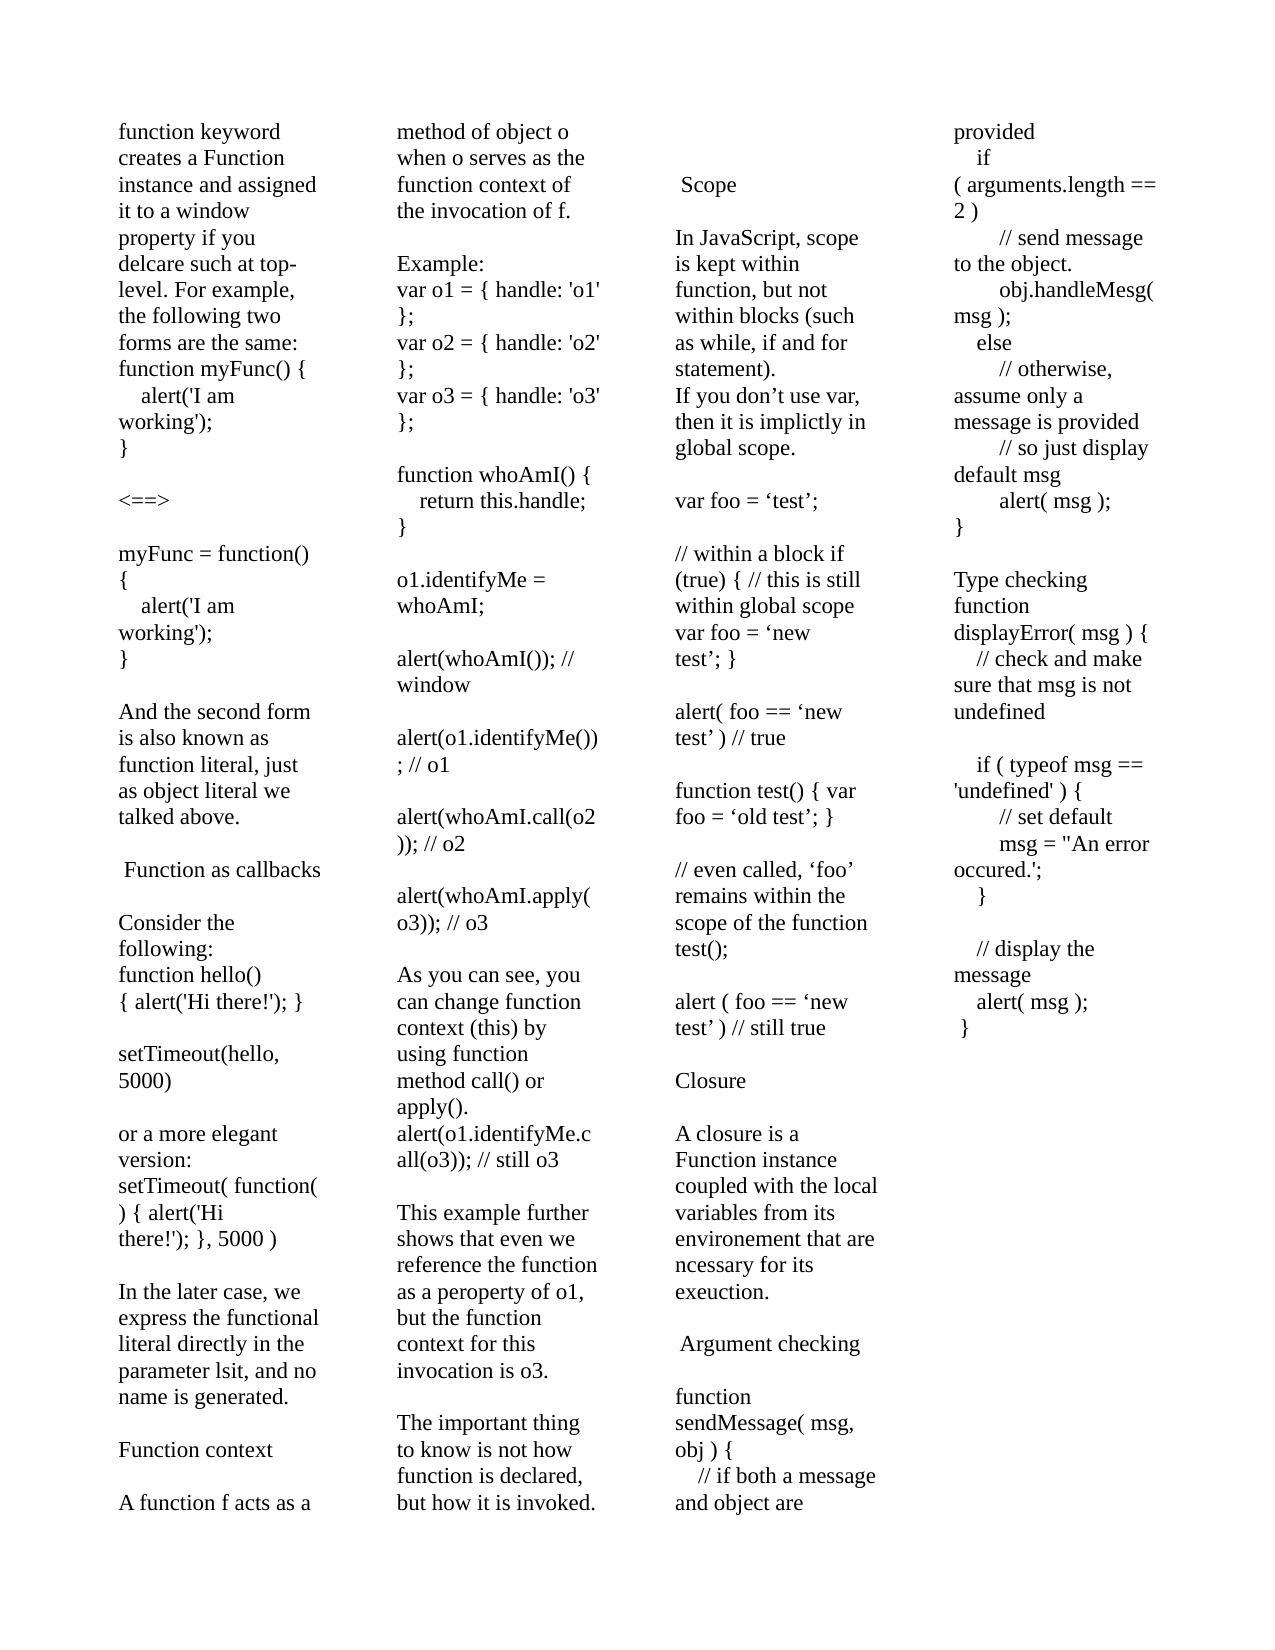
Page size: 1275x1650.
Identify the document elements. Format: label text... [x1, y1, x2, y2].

text or a more elegant version: [118, 1119, 322, 1172]
text msg = "An error occured.'; [953, 830, 1157, 882]
text function test() { var foo = ‘old test’; } [675, 777, 878, 830]
text Scope [675, 171, 878, 197]
text // check and make sure that msg is not undefined [953, 645, 1157, 724]
text function keyword creates a Function instance and assigned it to a window property if you delcare such at top-level. For example, the following two forms are the same: [118, 118, 322, 355]
text var o2 = { handle: 'o2' }; [397, 329, 600, 382]
text setTimeout(hello, 5000) [118, 1041, 322, 1093]
text As you can see, you can change function context (this) by using function method call() or apply(). [397, 961, 600, 1119]
text // send message to the object. [953, 223, 1157, 276]
text // so just display default msg [953, 434, 1157, 487]
text myFunc = function() { [118, 540, 322, 592]
text function sendMessage( msg, obj ) { [675, 1383, 878, 1462]
text Function context [118, 1436, 322, 1462]
text The important thing to know is not how function is declared, but how it is invoked. [397, 1409, 600, 1515]
text } [397, 513, 600, 540]
text A function f acts as a [118, 1488, 322, 1515]
text // if both a message and object are [675, 1462, 878, 1515]
text function displayError( msg ) { [953, 592, 1157, 645]
text } [118, 645, 322, 672]
text function hello() { alert('Hi there!'); } [118, 961, 322, 1014]
text In JavaScript, scope is kept within function, but not within blocks (such as while, if and for statement). [675, 223, 878, 382]
text alert(o1.identifyMe()); // o1 [397, 724, 600, 777]
text A closure is a Function instance coupled with the local variables from its environement that are ncessary for its exeuction. [675, 1119, 878, 1304]
text function myFunc() { [118, 355, 322, 382]
text alert ( foo == ‘new test’ ) // still true [675, 988, 878, 1041]
text return this.handle; [397, 487, 600, 513]
text Function as callbacks [118, 856, 322, 882]
text obj.handleMesg( msg ); [953, 276, 1157, 329]
text else [953, 329, 1157, 355]
text alert( foo == ‘new test’ ) // true [675, 698, 878, 751]
text provided [953, 118, 1157, 144]
text And the second form is also known as function literal, just as object literal we talked above. [118, 698, 322, 830]
text alert(o1.identifyMe.call(o3)); // still o3 [397, 1119, 600, 1172]
text alert( msg ); [953, 988, 1157, 1014]
text // within a block if (true) { // this is still within global scope var foo = ‘new test’; } [675, 540, 878, 672]
text if ( arguments.length == 2 ) [953, 144, 1157, 223]
text o1.identifyMe = whoAmI; [397, 566, 600, 619]
text If you don’t use var, then it is implictly in global scope. [675, 382, 878, 461]
text if ( typeof msg == 'undefined' ) { [953, 751, 1157, 803]
text alert( msg ); [953, 487, 1157, 513]
text Argument checking [675, 1330, 878, 1357]
text Closure [675, 1067, 878, 1093]
text // set default [953, 803, 1157, 830]
text // display the message [953, 935, 1157, 988]
text } [953, 882, 1157, 909]
text setTimeout( function() { alert('Hi there!'); }, 5000 ) [118, 1172, 322, 1251]
text } [118, 434, 322, 461]
text alert('I am working'); [118, 382, 322, 434]
text <==> [118, 487, 322, 513]
text // otherwise, assume only a message is provided [953, 355, 1157, 434]
text function whoAmI() { [397, 461, 600, 487]
text Type checking [953, 566, 1157, 592]
text method of object o when o serves as the function context of the invocation of f. [397, 118, 600, 223]
text var o3 = { handle: 'o3' }; [397, 382, 600, 434]
text In the later case, we express the functional literal directly in the parameter lsit, and no name is generated. [118, 1278, 322, 1409]
text // even called, ‘foo’ remains within the scope of the function test(); [675, 856, 878, 961]
text alert(whoAmI.call(o2)); // o2 [397, 803, 600, 856]
text alert(whoAmI()); // window [397, 645, 600, 698]
text Consider the following: [118, 909, 322, 961]
text alert('I am working'); [118, 592, 322, 645]
text alert(whoAmI.apply(o3)); // o3 [397, 882, 600, 935]
text } [953, 513, 1157, 540]
text var o1 = { handle: 'o1' }; [397, 276, 600, 329]
text } [953, 1014, 1157, 1041]
text This example further shows that even we reference the function as a peroperty of o1, but the function context for this invocation is o3. [397, 1199, 600, 1383]
text var foo = ‘test’; [675, 487, 878, 513]
text Example: [397, 250, 600, 276]
